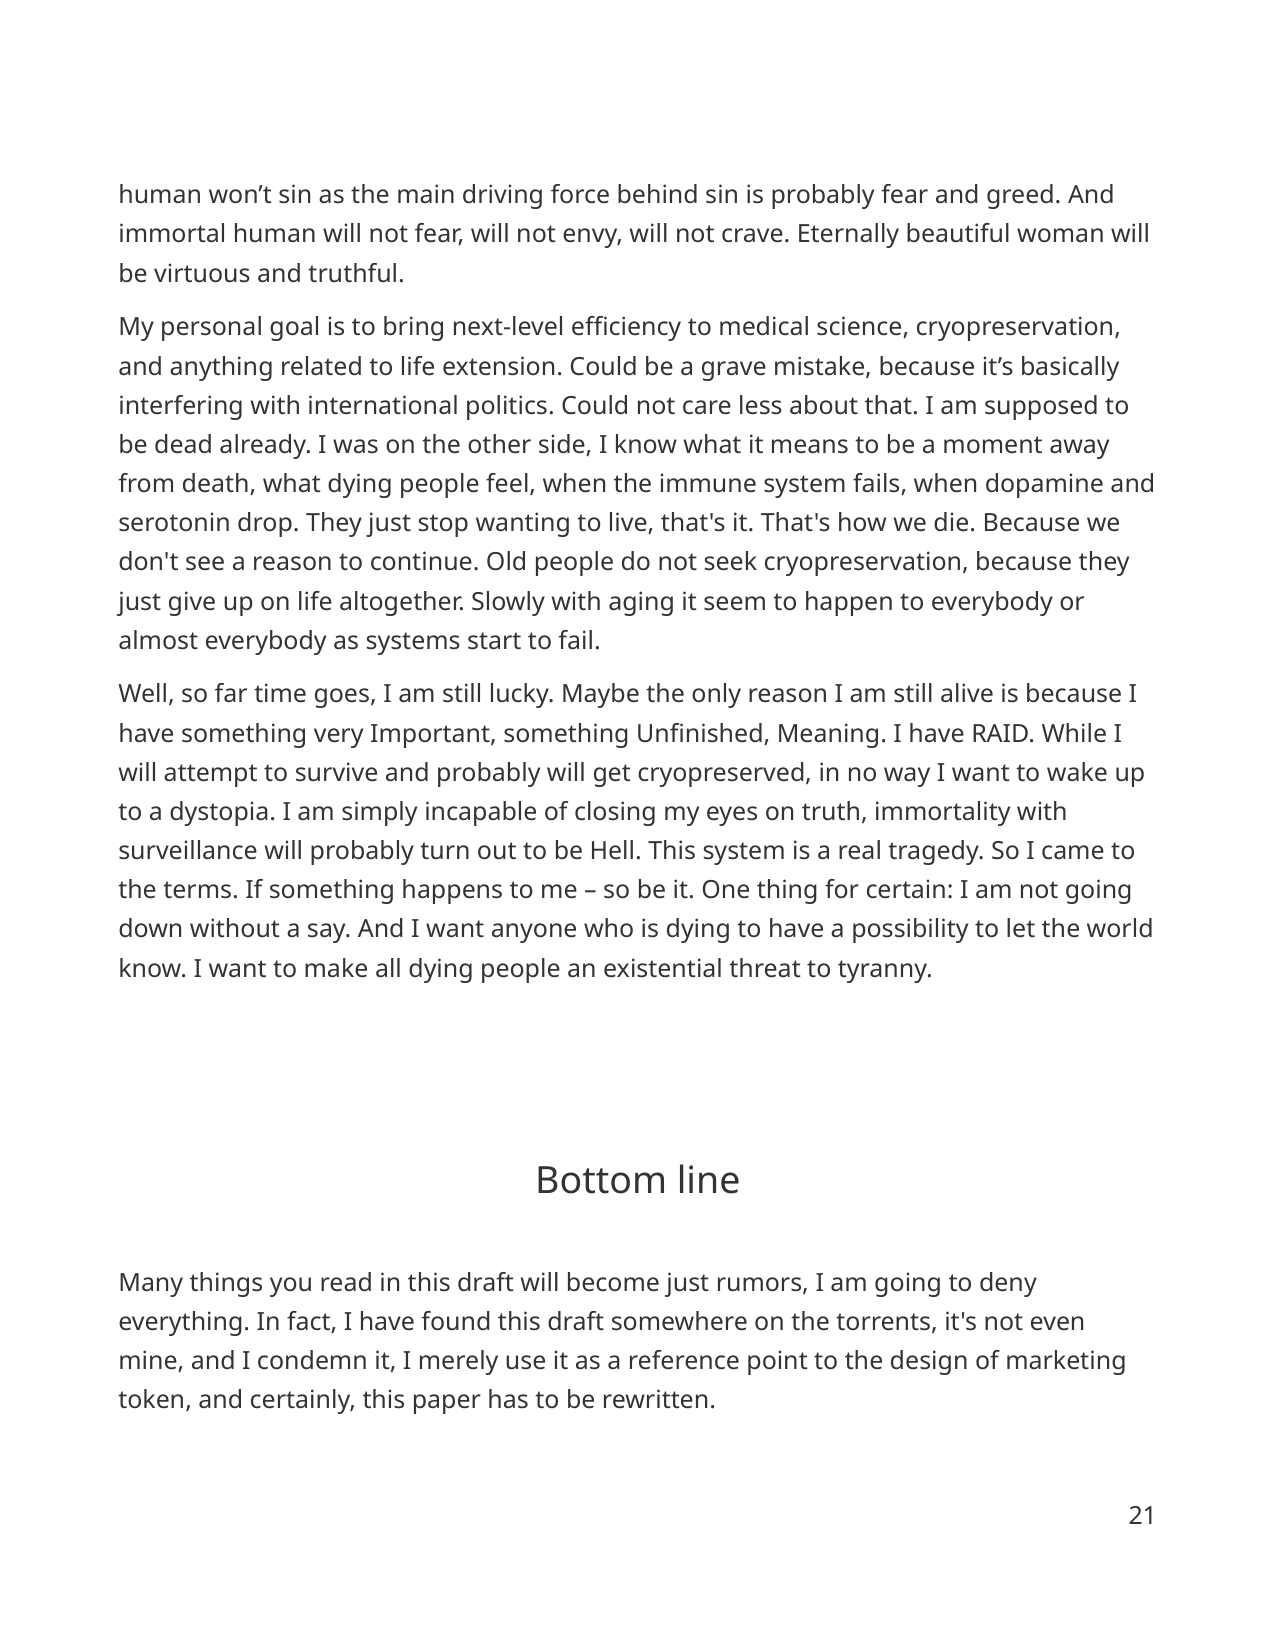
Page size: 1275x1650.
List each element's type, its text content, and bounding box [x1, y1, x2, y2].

text human won’t sin as the main driving force behind sin is probably fear and greed. And immortal human will not fear, will not envy, will not crave. Eternally beautiful woman will be virtuous and truthful. [118, 177, 1157, 289]
text My personal goal is to bring next-level efficiency to medical science, cryopreservation, and anything related to life extension. Could be a grave mistake, because it’s basically interfering with international politics. Could not care less about that. I am supposed to be dead already. I was on the other side, I know what it means to be a moment away from death, what dying people feel, when the immune system fails, when dopamine and serotonin drop. They just stop wanting to live, that's it. That's how we die. Because we don't see a reason to continue. Old people do not seek cryopreservation, because they just give up on life altogether. Slowly with aging it seem to happen to everybody or almost everybody as systems start to fail. [118, 309, 1157, 656]
text Many things you read in this draft will become just rumors, I am going to deny everything. In fact, I have found this draft somewhere on the torrents, it's not even mine, and I condemn it, I merely use it as a reference point to the design of marketing token, and certainly, this paper has to be rewritten. [118, 1264, 1157, 1416]
subtitle Bottom line [118, 1153, 1157, 1204]
text Well, so far time goes, I am still lucky. Maybe the only reason I am still alive is because I have something very Important, something Unfinished, Meaning. I have RAID. While I will attempt to survive and probably will get cryopreserved, in no way I want to wake up to a dystopia. I am simply incapable of closing my eyes on truth, immortality with surveillance will probably turn out to be Hell. This system is a real tragedy. So I came to the terms. If something happens to me – so be it. One thing for certain: I am not going down without a say. And I want anyone who is dying to have a possibility to let the world know. I want to make all dying people an existential threat to tyranny. [118, 676, 1157, 984]
